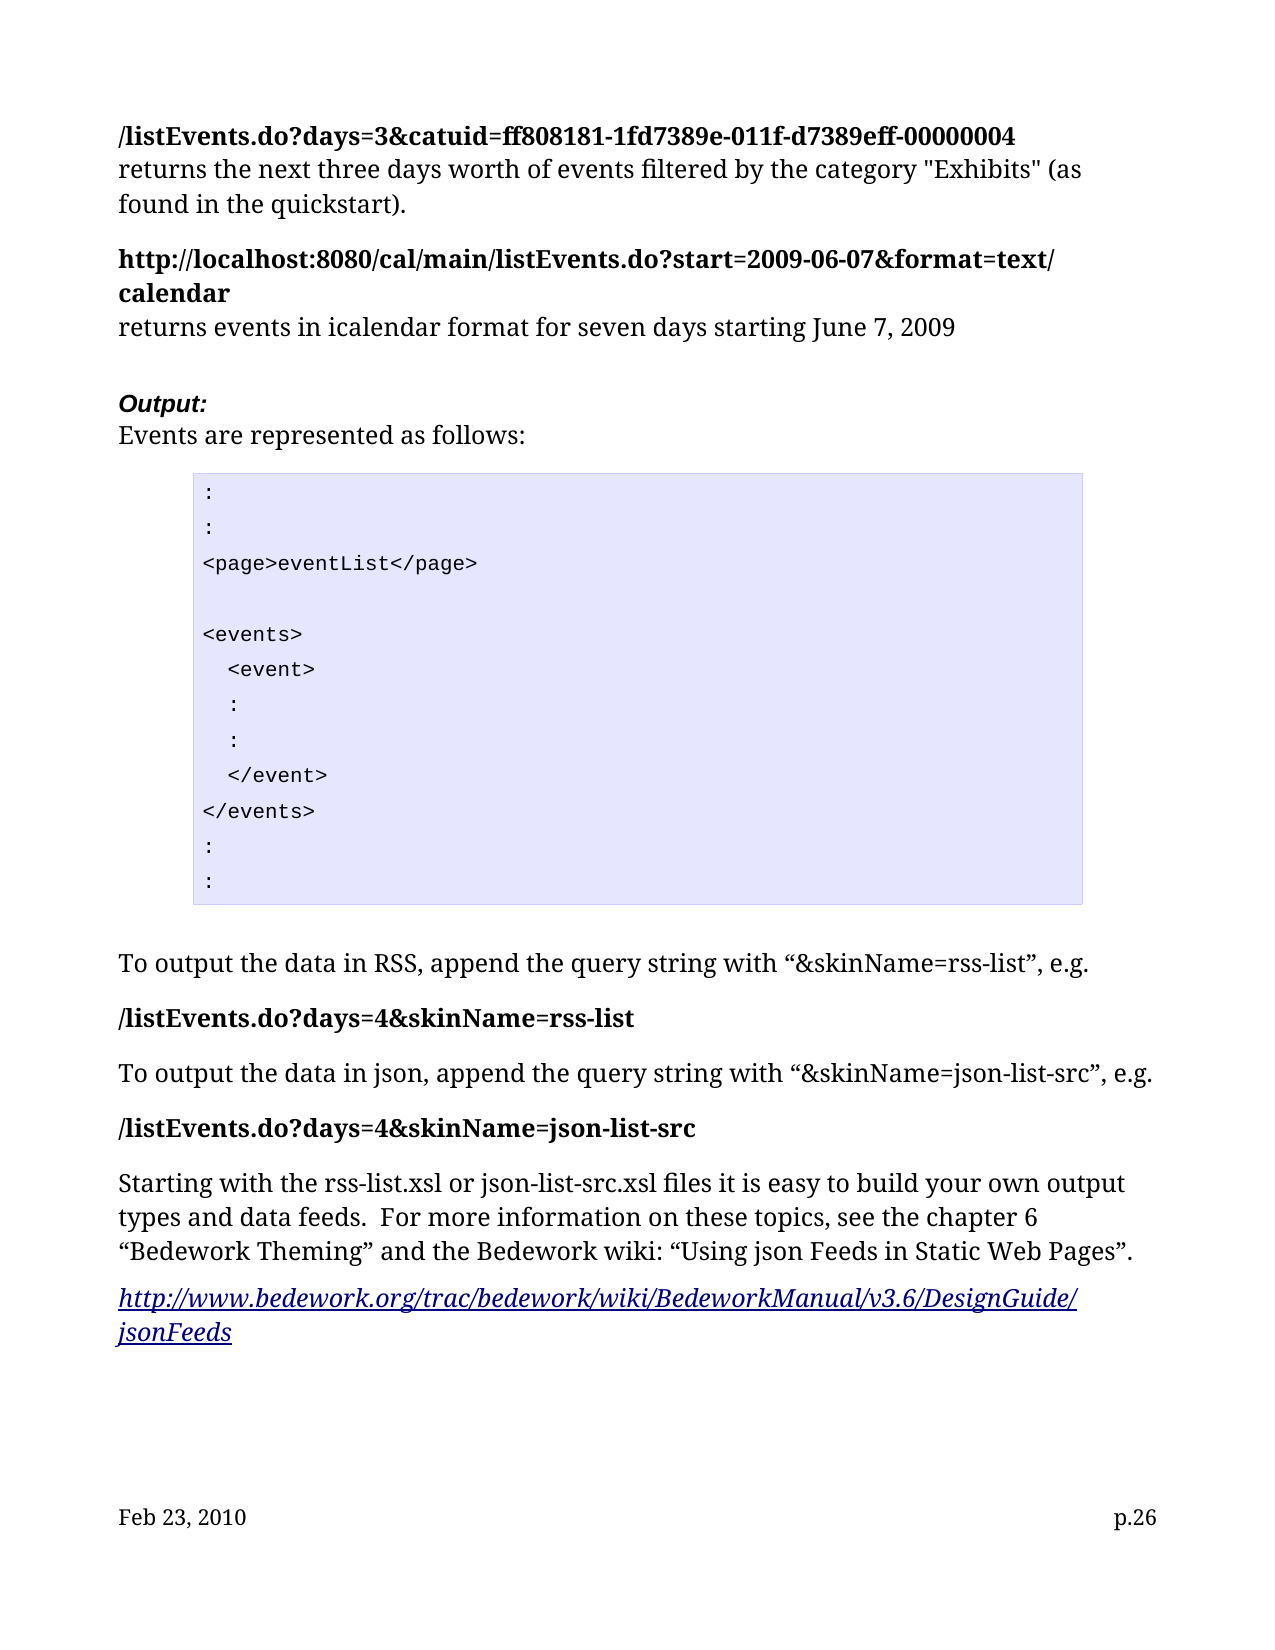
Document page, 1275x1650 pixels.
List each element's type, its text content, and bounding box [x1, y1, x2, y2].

text <event> [194, 650, 1082, 683]
text To output the data in json, append the query string with “&skinName=json-list-src”, e.g. [118, 1056, 1157, 1090]
text /listEvents.do?days=3&catuid=ff808181-1fd7389e-011f-d7389eff-00000004 returns the next three days worth of events filtered by the category "Exhibits" (as found in the quickstart). [118, 118, 1157, 220]
text <page>eventList</page> [194, 544, 1082, 576]
text </event> [194, 756, 1082, 789]
text : [194, 685, 1082, 718]
subtitle Output: [118, 390, 1157, 418]
text : [194, 827, 1082, 860]
text </events> [194, 792, 1082, 824]
text : [194, 474, 1082, 506]
text : [194, 862, 1082, 904]
text <events> [194, 614, 1082, 647]
text : [194, 508, 1082, 541]
text http://localhost:8080/cal/main/listEvents.do?start=2009-06-07&format=text/calendar returns events in icalendar format for seven days starting June 7, 2009 [118, 241, 1157, 343]
text Events are represented as follows: [118, 418, 1157, 452]
text /listEvents.do?days=4&skinName=json-list-src [118, 1111, 1157, 1145]
text /listEvents.do?days=4&skinName=rss-list [118, 1001, 1157, 1035]
text : [194, 721, 1082, 753]
text To output the data in RSS, append the query string with “&skinName=rss-list”, e.g. [118, 946, 1157, 979]
text Starting with the rss-list.xsl or json-list-src.xsl files it is easy to build your own output types and data feeds. For more information on these topics, see the chapter 6 “Bedework Theming” and the Bedework wiki: “Using json Feeds in Static Web Pages”. [118, 1166, 1157, 1268]
text http://www.bedework.org/trac/bedework/wiki/BedeworkManual/v3.6/DesignGuide/jsonFeeds [118, 1281, 1157, 1349]
